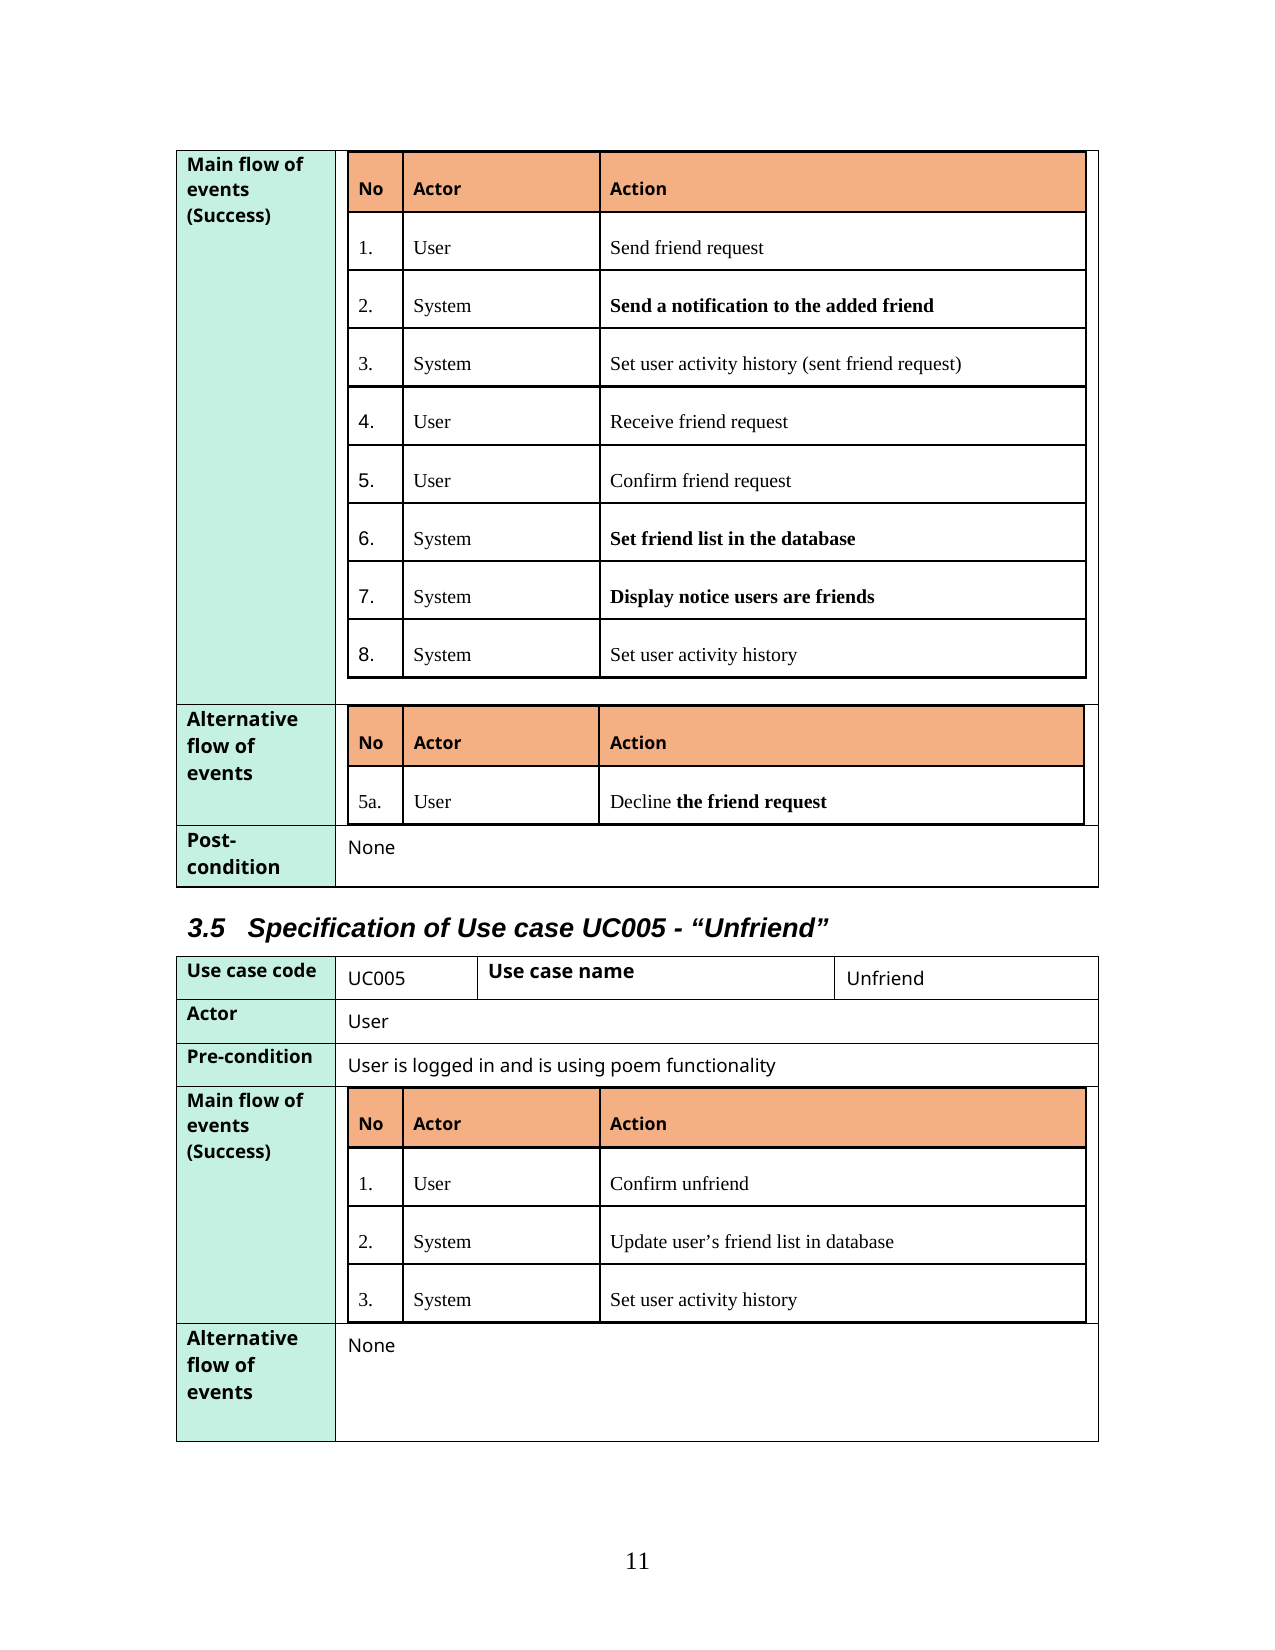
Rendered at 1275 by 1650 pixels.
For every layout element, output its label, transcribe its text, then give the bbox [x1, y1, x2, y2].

table_cell User [404, 446, 599, 502]
table_header Use case code [177, 957, 335, 999]
table_cell User [404, 767, 598, 823]
table_cell Decline the friend request [600, 767, 1083, 823]
table_header Use case name [478, 957, 834, 999]
table_cell Update user’s friend list in database [601, 1207, 1085, 1263]
table_cell Display notice users are friends [601, 562, 1085, 618]
table_cell Send a notification to the added friend [601, 271, 1085, 327]
table_cell System [404, 1265, 599, 1321]
table_cell 5a. [349, 767, 402, 823]
table_cell System [404, 1207, 599, 1263]
table_cell User [336, 1000, 1098, 1043]
table_cell System [404, 562, 599, 618]
table_cell Set user activity history [601, 620, 1085, 676]
table_cell 1. [349, 1149, 402, 1205]
table_cell 8. [349, 620, 402, 676]
table_cell [336, 705, 347, 825]
table_cell Set user activity history [601, 1265, 1085, 1321]
table_cell None [336, 1324, 1098, 1441]
subtitle Specification of Use case UC005 - “Unfriend” [187, 912, 1087, 944]
table_cell 7. [349, 562, 402, 618]
table_cell Actor [177, 1000, 335, 1043]
table_cell User [404, 213, 599, 269]
table_header UC005 [336, 957, 477, 999]
table_header No [349, 1089, 402, 1146]
table_header Actor [404, 707, 598, 765]
table_cell System [404, 504, 599, 560]
table_cell 3. [349, 329, 402, 385]
table_cell None [336, 826, 1098, 886]
table_cell Main flow of events (Success) [177, 1087, 335, 1323]
table_cell Set user activity history (sent friend request) [601, 329, 1085, 385]
table_cell 4. [349, 388, 402, 443]
table_cell Confirm unfriend [601, 1149, 1085, 1205]
table_cell User is logged in and is using poem functionality [336, 1044, 1098, 1086]
table_cell Alternative flow of events [177, 705, 335, 825]
table_cell [1087, 1087, 1098, 1323]
table_header Action [600, 707, 1083, 765]
table_header Unfriend [835, 957, 1098, 999]
table_cell Confirm friend request [601, 446, 1085, 502]
table_cell Pre-condition [177, 1044, 335, 1086]
table_cell [336, 151, 1098, 704]
table_cell System [404, 271, 599, 327]
table_cell 2. [349, 271, 402, 327]
table_header Actor [404, 153, 599, 211]
table_cell [1085, 705, 1098, 825]
table_cell System [404, 329, 599, 385]
table_header Action [601, 153, 1085, 211]
table_cell User [404, 1149, 599, 1205]
table_cell Receive friend request [601, 388, 1085, 443]
table_header Actor [404, 1089, 599, 1146]
table_cell 6. [349, 504, 402, 560]
table_cell Main flow of events (Success) [177, 151, 335, 704]
table_header No [349, 707, 402, 765]
table_cell Set friend list in the database [601, 504, 1085, 560]
table_cell User [404, 388, 599, 443]
table_cell 1. [349, 213, 402, 269]
table_cell [336, 1087, 347, 1323]
table_header Action [601, 1089, 1085, 1146]
table_cell Send friend request [601, 213, 1085, 269]
table_cell 2. [349, 1207, 402, 1263]
table_cell System [404, 620, 599, 676]
table_cell Alternative flow of events [177, 1324, 335, 1441]
table_cell 5. [349, 446, 402, 502]
table_header No [349, 153, 402, 211]
table_cell 3. [349, 1265, 402, 1321]
table_cell Post-condition [177, 826, 335, 886]
